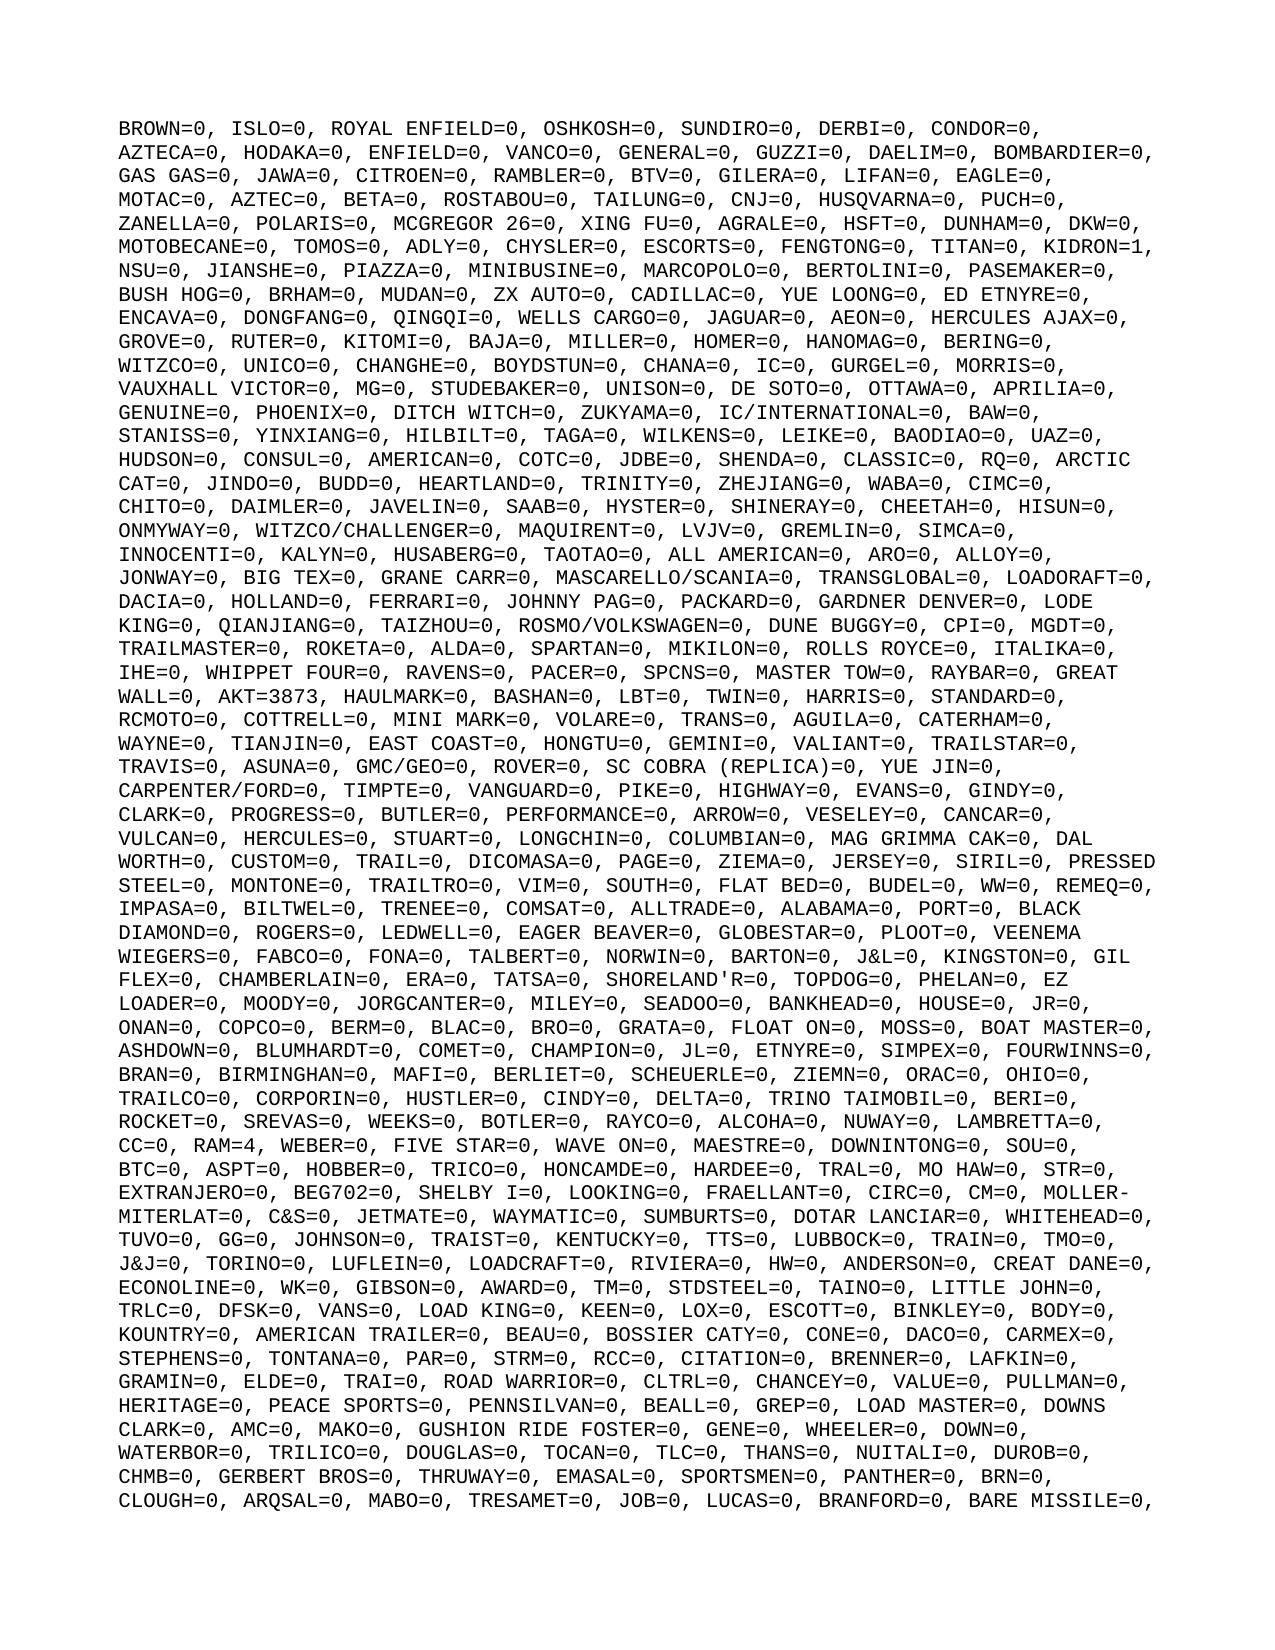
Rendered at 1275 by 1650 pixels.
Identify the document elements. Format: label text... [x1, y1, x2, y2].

text BROWN=0, ISLO=0, ROYAL ENFIELD=0, OSHKOSH=0, SUNDIRO=0, DERBI=0, CONDOR=0, AZTECA=0, HODAKA=0, ENFIELD=0, VANCO=0, GENERAL=0, GUZZI=0, DAELIM=0, BOMBARDIER=0, GAS GAS=0, JAWA=0, CITROEN=0, RAMBLER=0, BTV=0, GILERA=0, LIFAN=0, EAGLE=0, MOTAC=0, AZTEC=0, BETA=0, ROSTABOU=0, TAILUNG=0, CNJ=0, HUSQVARNA=0, PUCH=0, ZANELLA=0, POLARIS=0, MCGREGOR 26=0, XING FU=0, AGRALE=0, HSFT=0, DUNHAM=0, DKW=0, MOTOBECANE=0, TOMOS=0, ADLY=0, CHYSLER=0, ESCORTS=0, FENGTONG=0, TITAN=0, KIDRON=1, NSU=0, JIANSHE=0, PIAZZA=0, MINIBUSINE=0, MARCOPOLO=0, BERTOLINI=0, PASEMAKER=0, BUSH HOG=0, BRHAM=0, MUDAN=0, ZX AUTO=0, CADILLAC=0, YUE LOONG=0, ED ETNYRE=0, ENCAVA=0, DONGFANG=0, QINGQI=0, WELLS CARGO=0, JAGUAR=0, AEON=0, HERCULES AJAX=0, GROVE=0, RUTER=0, KITOMI=0, BAJA=0, MILLER=0, HOMER=0, HANOMAG=0, BERING=0, WITZCO=0, UNICO=0, CHANGHE=0, BOYDSTUN=0, CHANA=0, IC=0, GURGEL=0, MORRIS=0, VAUXHALL VICTOR=0, MG=0, STUDEBAKER=0, UNISON=0, DE SOTO=0, OTTAWA=0, APRILIA=0, GENUINE=0, PHOENIX=0, DITCH WITCH=0, ZUKYAMA=0, IC/INTERNATIONAL=0, BAW=0, STANISS=0, YINXIANG=0, HILBILT=0, TAGA=0, WILKENS=0, LEIKE=0, BAODIAO=0, UAZ=0, HUDSON=0, CONSUL=0, AMERICAN=0, COTC=0, JDBE=0, SHENDA=0, CLASSIC=0, RQ=0, ARCTIC CAT=0, JINDO=0, BUDD=0, HEARTLAND=0, TRINITY=0, ZHEJIANG=0, WABA=0, CIMC=0, CHITO=0, DAIMLER=0, JAVELIN=0, SAAB=0, HYSTER=0, SHINERAY=0, CHEETAH=0, HISUN=0, ONMYWAY=0, WITZCO/CHALLENGER=0, MAQUIRENT=0, LVJV=0, GREMLIN=0, SIMCA=0, INNOCENTI=0, KALYN=0, HUSABERG=0, TAOTAO=0, ALL AMERICAN=0, ARO=0, ALLOY=0, JONWAY=0, BIG TEX=0, GRANE CARR=0, MASCARELLO/SCANIA=0, TRANSGLOBAL=0, LOADORAFT=0, DACIA=0, HOLLAND=0, FERRARI=0, JOHNNY PAG=0, PACKARD=0, GARDNER DENVER=0, LODE KING=0, QIANJIANG=0, TAIZHOU=0, ROSMO/VOLKSWAGEN=0, DUNE BUGGY=0, CPI=0, MGDT=0, TRAILMASTER=0, ROKETA=0, ALDA=0, SPARTAN=0, MIKILON=0, ROLLS ROYCE=0, ITALIKA=0, IHE=0, WHIPPET FOUR=0, RAVENS=0, PACER=0, SPCNS=0, MASTER TOW=0, RAYBAR=0, GREAT WALL=0, AKT=3873, HAULMARK=0, BASHAN=0, LBT=0, TWIN=0, HARRIS=0, STANDARD=0, RCMOTO=0, COTTRELL=0, MINI MARK=0, VOLARE=0, TRANS=0, AGUILA=0, CATERHAM=0, WAYNE=0, TIANJIN=0, EAST COAST=0, HONGTU=0, GEMINI=0, VALIANT=0, TRAILSTAR=0, TRAVIS=0, ASUNA=0, GMC/GEO=0, ROVER=0, SC COBRA (REPLICA)=0, YUE JIN=0, CARPENTER/FORD=0, TIMPTE=0, VANGUARD=0, PIKE=0, HIGHWAY=0, EVANS=0, GINDY=0, CLARK=0, PROGRESS=0, BUTLER=0, PERFORMANCE=0, ARROW=0, VESELEY=0, CANCAR=0, VULCAN=0, HERCULES=0, STUART=0, LONGCHIN=0, COLUMBIAN=0, MAG GRIMMA CAK=0, DAL WORTH=0, CUSTOM=0, TRAIL=0, DICOMASA=0, PAGE=0, ZIEMA=0, JERSEY=0, SIRIL=0, PRESSED STEEL=0, MONTONE=0, TRAILTRO=0, VIM=0, SOUTH=0, FLAT BED=0, BUDEL=0, WW=0, REMEQ=0, IMPASA=0, BILTWEL=0, TRENEE=0, COMSAT=0, ALLTRADE=0, ALABAMA=0, PORT=0, BLACK DIAMOND=0, ROGERS=0, LEDWELL=0, EAGER BEAVER=0, GLOBESTAR=0, PLOOT=0, VEENEMA WIEGERS=0, FABCO=0, FONA=0, TALBERT=0, NORWIN=0, BARTON=0, J&L=0, KINGSTON=0, GIL FLEX=0, CHAMBERLAIN=0, ERA=0, TATSA=0, SHORELAND'R=0, TOPDOG=0, PHELAN=0, EZ LOADER=0, MOODY=0, JORGCANTER=0, MILEY=0, SEADOO=0, BANKHEAD=0, HOUSE=0, JR=0, ONAN=0, COPCO=0, BERM=0, BLAC=0, BRO=0, GRATA=0, FLOAT ON=0, MOSS=0, BOAT MASTER=0, ASHDOWN=0, BLUMHARDT=0, COMET=0, CHAMPION=0, JL=0, ETNYRE=0, SIMPEX=0, FOURWINNS=0, BRAN=0, BIRMINGHAN=0, MAFI=0, BERLIET=0, SCHEUERLE=0, ZIEMN=0, ORAC=0, OHIO=0, TRAILCO=0, CORPORIN=0, HUSTLER=0, CINDY=0, DELTA=0, TRINO TAIMOBIL=0, BERI=0, ROCKET=0, SREVAS=0, WEEKS=0, BOTLER=0, RAYCO=0, ALCOHA=0, NUWAY=0, LAMBRETTA=0, CC=0, RAM=4, WEBER=0, FIVE STAR=0, WAVE ON=0, MAESTRE=0, DOWNINTONG=0, SOU=0, BTC=0, ASPT=0, HOBBER=0, TRICO=0, HONCAMDE=0, HARDEE=0, TRAL=0, MO HAW=0, STR=0, EXTRANJERO=0, BEG702=0, SHELBY I=0, LOOKING=0, FRAELLANT=0, CIRC=0, CM=0, MOLLER-MITERLAT=0, C&S=0, JETMATE=0, WAYMATIC=0, SUMBURTS=0, DOTAR LANCIAR=0, WHITEHEAD=0, TUVO=0, GG=0, JOHNSON=0, TRAIST=0, KENTUCKY=0, TTS=0, LUBBOCK=0, TRAIN=0, TMO=0, J&J=0, TORINO=0, LUFLEIN=0, LOADCRAFT=0, RIVIERA=0, HW=0, ANDERSON=0, CREAT DANE=0, ECONOLINE=0, WK=0, GIBSON=0, AWARD=0, TM=0, STDSTEEL=0, TAINO=0, LITTLE JOHN=0, TRLC=0, DFSK=0, VANS=0, LOAD KING=0, KEEN=0, LOX=0, ESCOTT=0, BINKLEY=0, BODY=0, KOUNTRY=0, AMERICAN TRAILER=0, BEAU=0, BOSSIER CATY=0, CONE=0, DACO=0, CARMEX=0, STEPHENS=0, TONTANA=0, PAR=0, STRM=0, RCC=0, CITATION=0, BRENNER=0, LAFKIN=0, GRAMIN=0, ELDE=0, TRAI=0, ROAD WARRIOR=0, CLTRL=0, CHANCEY=0, VALUE=0, PULLMAN=0, HERITAGE=0, PEACE SPORTS=0, PENNSILVAN=0, BEALL=0, GREP=0, LOAD MASTER=0, DOWNS CLARK=0, AMC=0, MAKO=0, GUSHION RIDE FOSTER=0, GENE=0, WHEELER=0, DOWN=0, WATERBOR=0, TRILICO=0, DOUGLAS=0, TOCAN=0, TLC=0, THANS=0, NUITALI=0, DUROB=0, CHMB=0, GERBERT BROS=0, THRUWAY=0, EMASAL=0, SPORTSMEN=0, PANTHER=0, BRN=0, CLOUGH=0, ARQSAL=0, MABO=0, TRESAMET=0, JOB=0, LUCAS=0, BRANFORD=0, BARE MISSILE=0, [118, 118, 1157, 1513]
